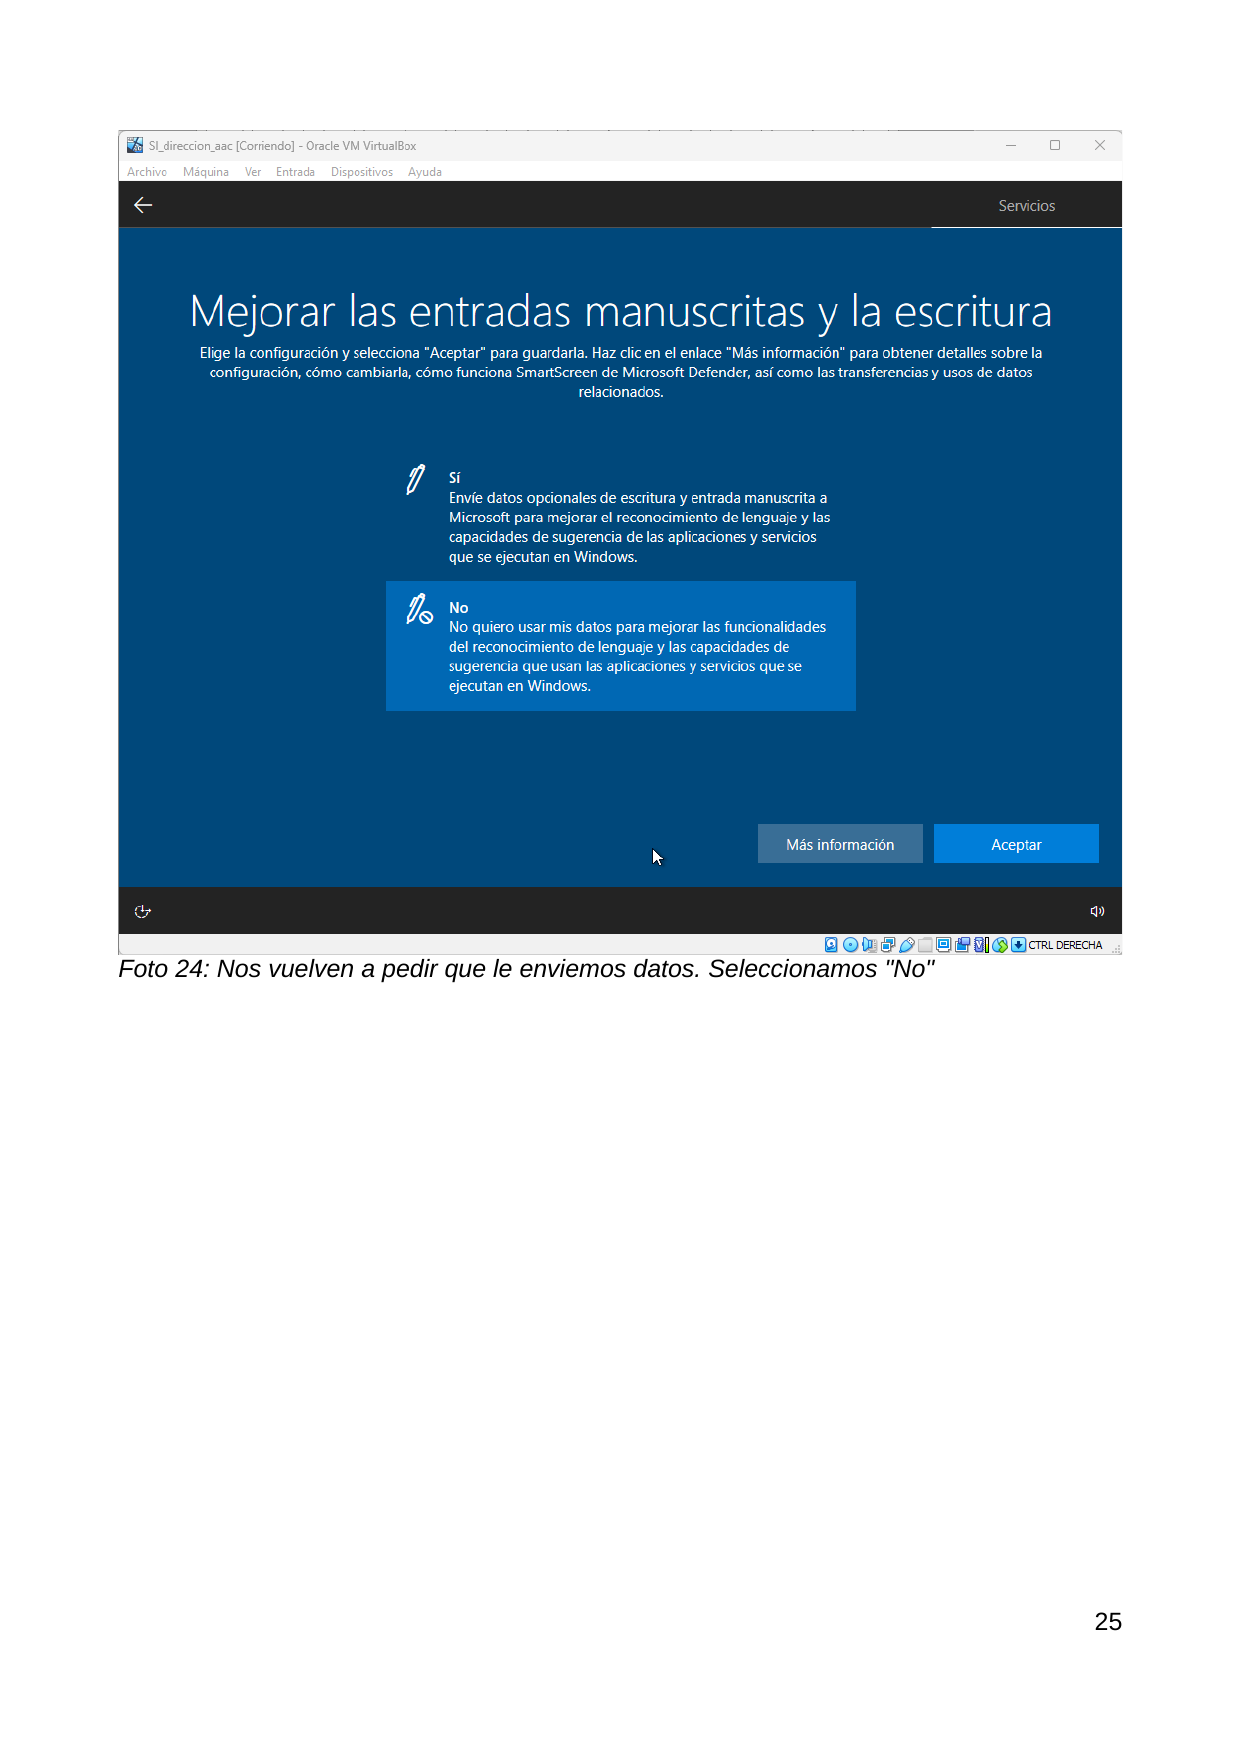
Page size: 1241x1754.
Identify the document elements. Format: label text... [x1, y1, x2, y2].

picture [118, 130, 1123, 955]
text Foto 24: Nos vuelven a pedir que le enviemos datos. Seleccionamos "No" [118, 955, 1122, 983]
